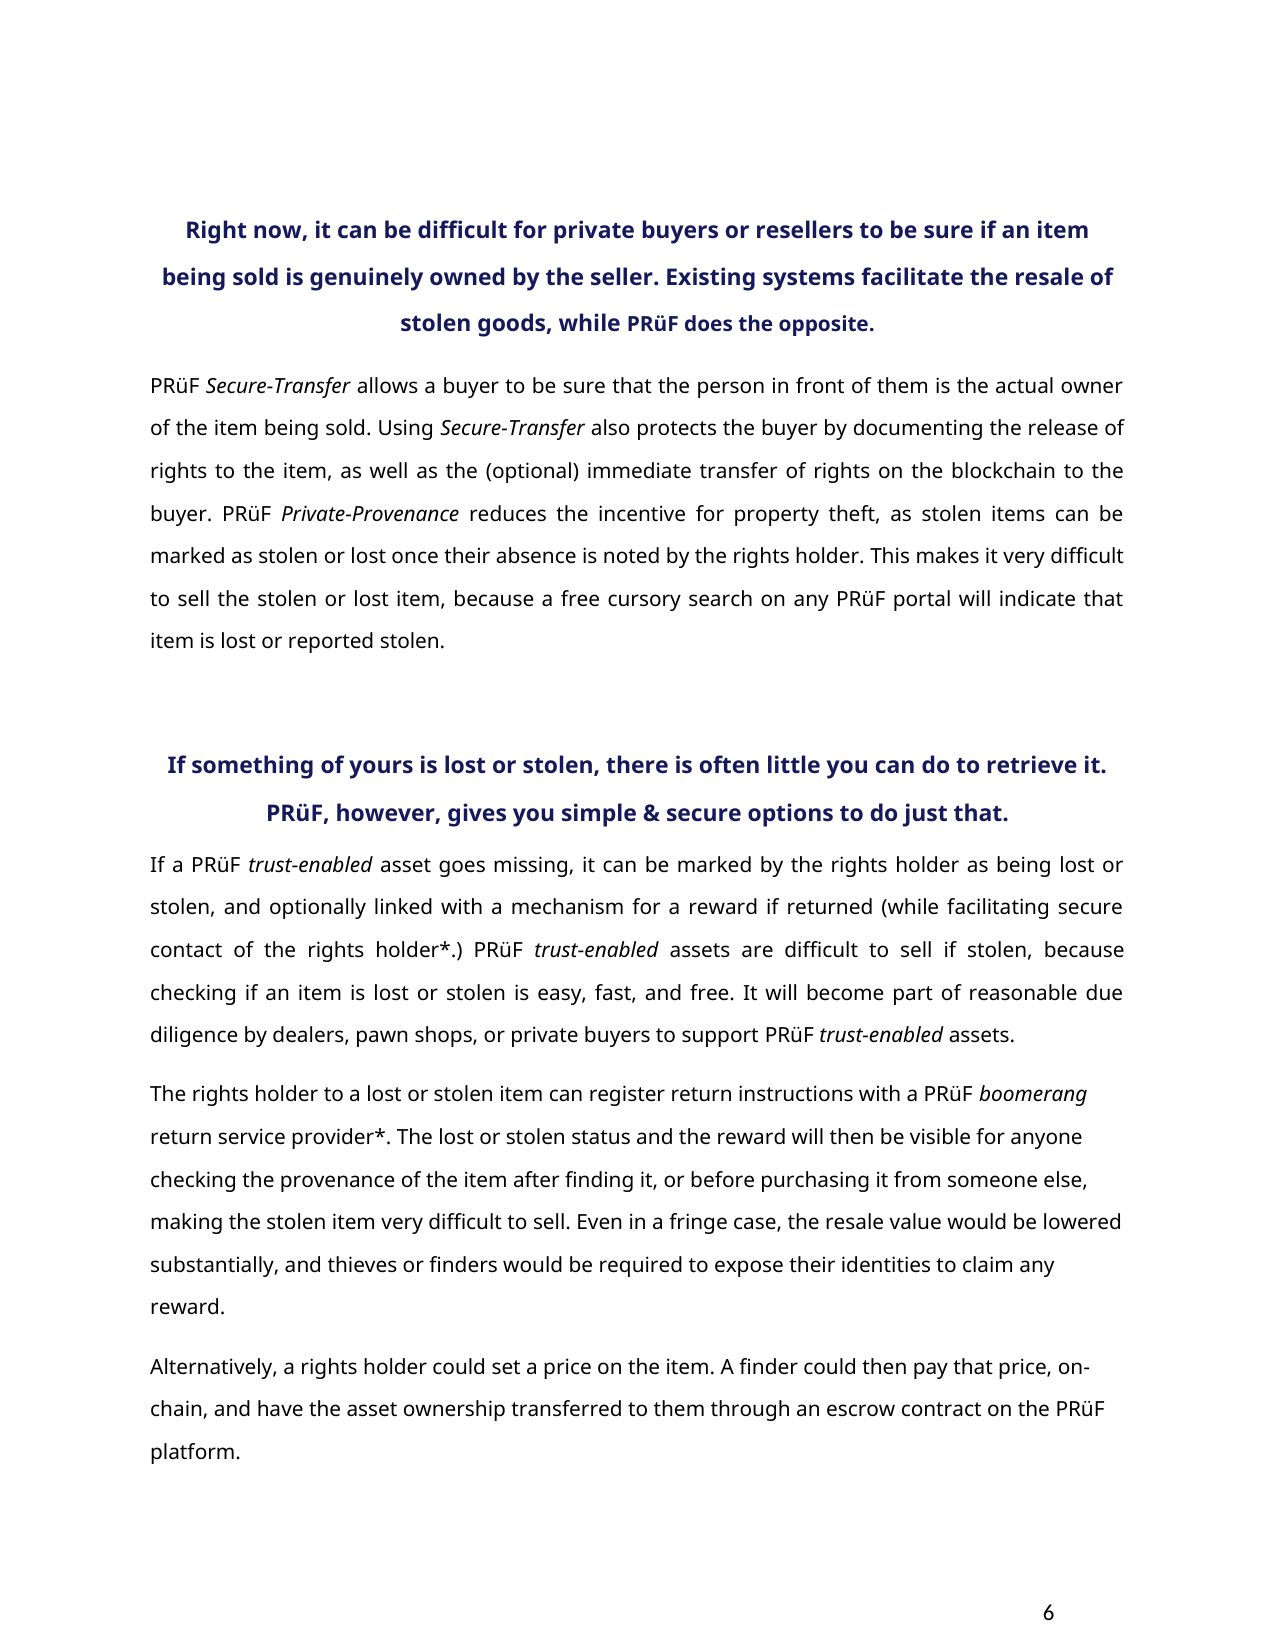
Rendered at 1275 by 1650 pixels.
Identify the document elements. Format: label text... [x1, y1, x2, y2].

subtitle PRüF, however, gives you simple & secure options to do just that. [150, 797, 1125, 828]
text If a PRüF trust-enabled asset goes missing, it can be marked by the rights holder as being lost or stolen, and optionally linked with a mechanism for a reward if returned (while facilitating secure contact of the rights holder*.) PRüF trust-enabled assets are difficult to sell if stolen, because checking if an item is lost or stolen is easy, fast, and free. It will become part of reasonable due diligence by dealers, pawn shops, or private buyers to support PRüF trust-enabled assets. [150, 850, 1125, 1049]
text Alternatively, a rights holder could set a price on the item. A finder could then pay that price, on-chain, and have the asset ownership transferred to them through an escrow contract on the PRüF platform. [150, 1352, 1125, 1465]
subtitle The rights holder to a lost or stolen item can register return instructions with a PRüF boomerang return service provider*. The lost or stolen status and the reward will then be visible for anyone checking the provenance of the item after finding it, or before purchasing it from someone else, making the stolen item very difficult to sell. Even in a fringe case, the resale value would be lowered substantially, and thieves or finders would be required to expose their identities to claim any reward. [150, 1079, 1125, 1321]
text Right now, it can be difficult for private buyers or resellers to be sure if an item being sold is genuinely owned by the seller. Existing systems facilitate the resale of stolen goods, while PRüF does the opposite. [150, 213, 1125, 338]
text PRüF Secure-Transfer allows a buyer to be sure that the person in front of them is the actual owner of the item being sold. Using Secure-Transfer also protects the buyer by documenting the release of rights to the item, as well as the (optional) immediate transfer of rights on the blockchain to the buyer. PRüF Private-Provenance reduces the incentive for property theft, as stolen items can be marked as stolen or lost once their absence is noted by the rights holder. This makes it very difficult to sell the stolen or lost item, because a free cursory search on any PRüF portal will indicate that item is lost or reported stolen. [150, 371, 1125, 655]
subtitle If something of yours is lost or stolen, there is often little you can do to retrieve it. [150, 749, 1125, 781]
